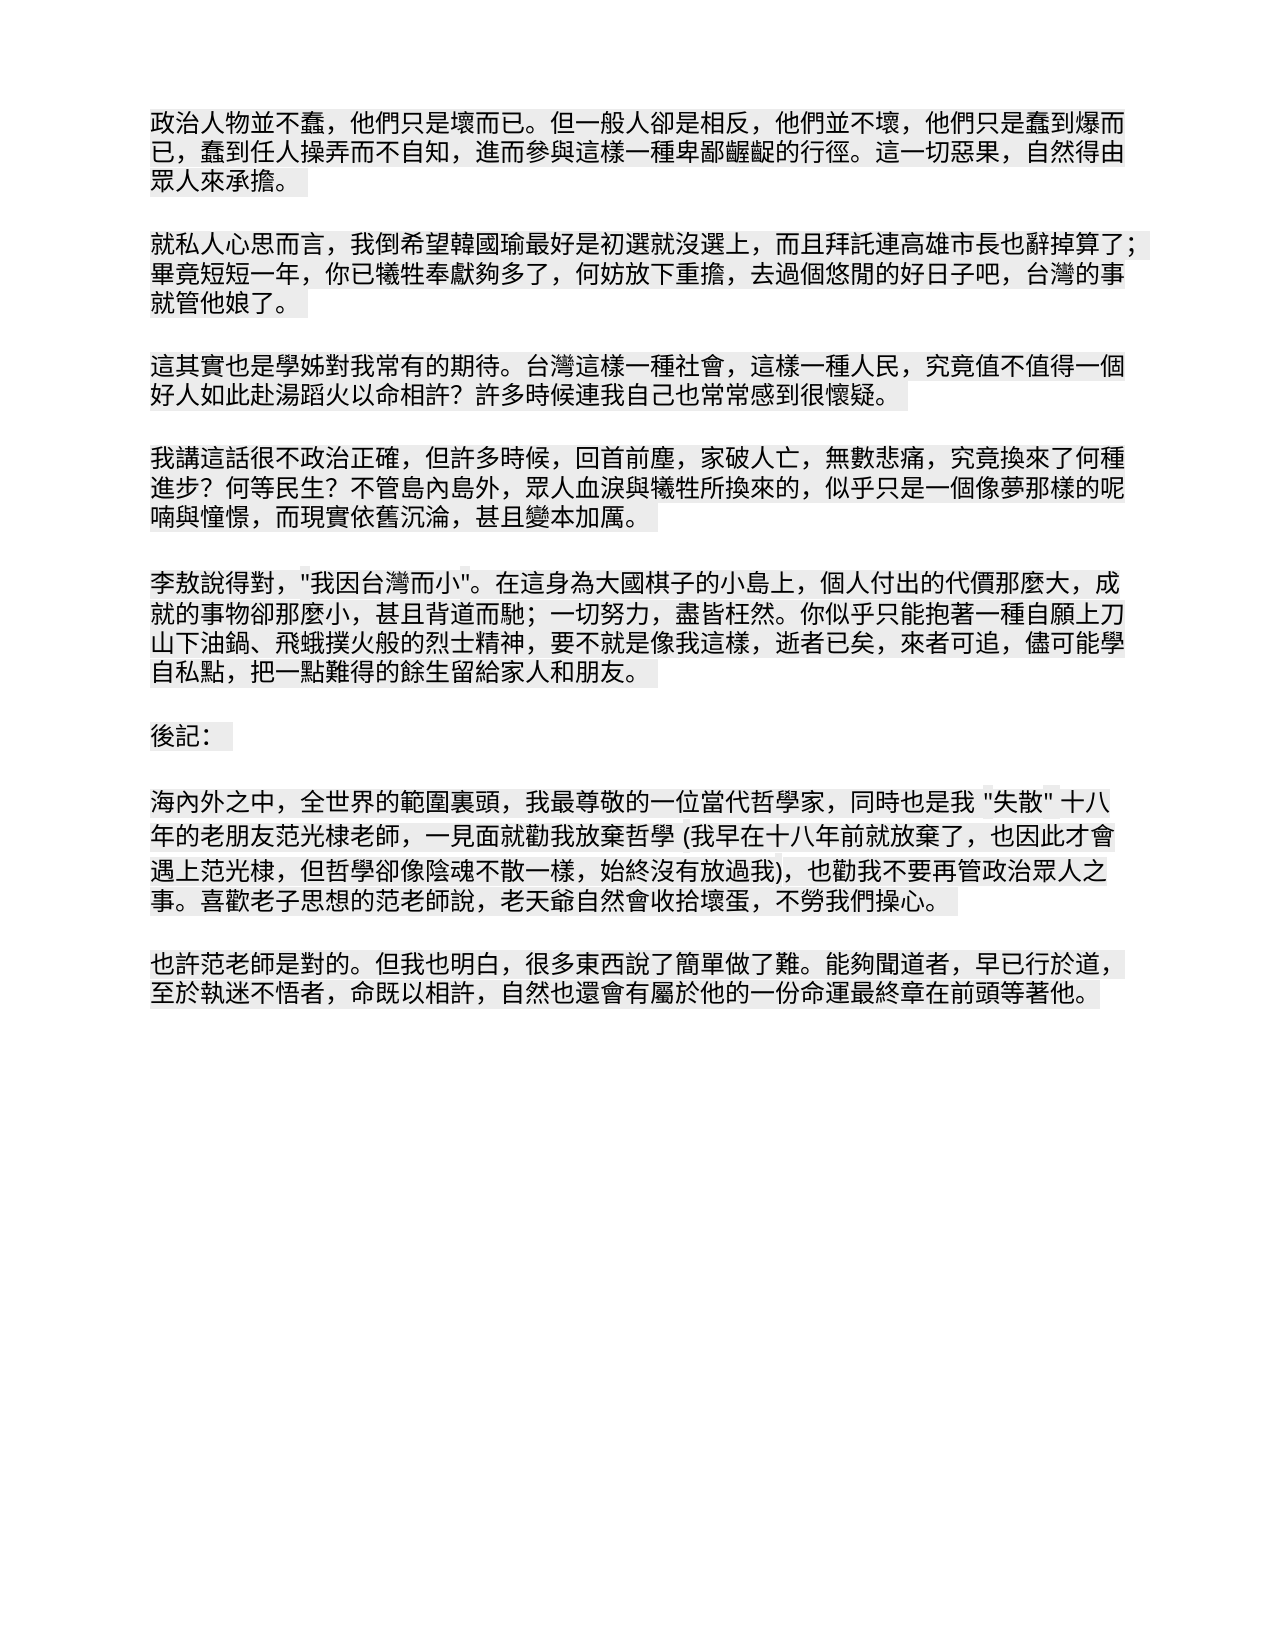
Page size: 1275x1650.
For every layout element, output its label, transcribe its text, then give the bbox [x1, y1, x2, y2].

text 卡韓政變 (100)：非韓投不投？ 陳真 2019. 07. 01. 在過去，人們投票看顏色，或是由各種顏色之中擇一良人，從來不曾針對特定人選決定投或不投。這回選舉很特別，前所未見；非韓不投之聲，甚囂塵上。 我自己是非韓不投，原因無它，因為倘若出現非韓的局面，韓其實就是硬生生被做掉的，我不可能支持任何參與把韓做掉的政黨或人選。 所謂做掉有兩種狀況，一是出奧步，在初選民調上直接動手腳。這點難以驗證，故可忽略，就當做不會有這回事。主要令人反感的是另一種 "做掉" 方式，亦即打從去年韓國瑜聲勢遙遙領先以來，面臨藍綠兩黨的惡意抹黑與技術性打壓；種種卑劣與齷齪，無日無之，罄竹難書，不擇手段，令人心寒。 也許你會說，用盡卑鄙奧步黑韓卡韓者除綠營之外，主要是郭台銘及吳敦義等一票國民黨權貴與名嘴，與朱立倫和王金平或許關係不大。這話也許沒錯，但我認為： 一個人，哪怕是面對陌生路人甲遭受如此不公不義，都應感到憤怒，更何況是面對同黨同志，竟遭受來自黨內外毫無人性無日無之的抹黑時，即便自己沒有直接參與作惡，但卻裝聾作啞，事實上也說明了其為人之私心自用與卑鄙。 一個人，不管他競爭一些什麼，總該有著一種基本義憤，不應裝聾作啞。就比方說你參加一場比賽，眼看其他選手、觀眾及主辦單位用盡無恥手段傷害、阻撓其中某位實力最優秀的選手時，你難道可以幸災樂禍或袖手旁觀，假裝沒看見，甚至偷偷踹他幾腳？ 在我看來，這不是小節，而是大節；這很具體展現了一個人的基本人品。選舉當然不是要選出一個大好人，而是選出一個人品正常且有能力和熱情做事的人；但我不相信一個會在這樣一種大節上便宜行事私心自用的人，能夠無私地為社會大眾做事。 非韓不投並非出於什麼理想主義；現實生活中總有無數的妥協，我們總是含淚做這個含淚做那個，我們並不是不懂現實的道德有限性，問題是，凡事總有個極限，我想，這樣一種瘋狂黑韓完全不擇手段的卑鄙行徑，已經觸及是非善惡最後的底線。如果連這樣也能妥協，世上到底還有多少事是不能妥協的？ 即便朱、王兩人遠遠優於人渣黨的人選，但我還是投不下這一票，因為韓國瑜被抹黑並非僅僅一朝一夕或僅僅只是幾件事而已，而是半年來無日無之泯滅良知的瘋狂抹黑，並且每天瘋狂糟蹋與醜化韓國瑜的支持者 (亦即韓流)。 一個人，面對這樣一種極端惡劣且前所未見的齷齪行為，竟然沒有半點義憤，那他還像個人嗎？還有半點公平正義之心嗎？他媽的天底下有這種非法無恥的齷齪選舉嗎？只要有錢有勢有媒體，然後便可為所欲為，硬是鋪天蓋地泯滅良知不擇手段地如此妖魔化一個罕見的正直良善政治人物及其同樣正直良善的支持者。 我寫東西很不喜歡使用太多形容詞，但有些時候似乎就得這樣寫，看能不能讓人們良心發現。 政治人物並不蠢，他們只是壞而已。但一般人卻是相反，他們並不壞，他們只是蠢到爆而已，蠢到任人操弄而不自知，進而參與這樣一種卑鄙齷齪的行徑。這一切惡果，自然得由眾人來承擔。 就私人心思而言，我倒希望韓國瑜最好是初選就沒選上，而且拜託連高雄市長也辭掉算了；畢竟短短一年，你已犧牲奉獻夠多了，何妨放下重擔，去過個悠閒的好日子吧，台灣的事就管他娘了。 這其實也是學姊對我常有的期待。台灣這樣一種社會，這樣一種人民，究竟值不值得一個好人如此赴湯蹈火以命相許？許多時候連我自己也常常感到很懷疑。 我講這話很不政治正確，但許多時候，回首前塵，家破人亡，無數悲痛，究竟換來了何種進步？何等民生？不管島內島外，眾人血淚與犧牲所換來的，似乎只是一個像夢那樣的呢喃與憧憬，而現實依舊沉淪，甚且變本加厲。 李敖說得對，"我因台灣而小"。在這身為大國棋子的小島上，個人付出的代價那麼大，成就的事物卻那麼小，甚且背道而馳；一切努力，盡皆枉然。你似乎只能抱著一種自願上刀山下油鍋、飛蛾撲火般的烈士精神，要不就是像我這樣，逝者已矣，來者可追，儘可能學自私點，把一點難得的餘生留給家人和朋友。 後記： 海內外之中，全世界的範圍裏頭，我最尊敬的一位當代哲學家，同時也是我 "失散" 十八年的老朋友范光棣老師，一見面就勸我放棄哲學 (我早在十八年前就放棄了，也因此才會遇上范光棣，但哲學卻像陰魂不散一樣，始終沒有放過我)，也勸我不要再管政治眾人之事。喜歡老子思想的范老師說，老天爺自然會收拾壞蛋，不勞我們操心。 也許范老師是對的。但我也明白，很多東西說了簡單做了難。能夠聞道者，早已行於道，至於執迷不悟者，命既以相許，自然也還會有屬於他的一份命運最終章在前頭等著他。 [150, 75, 1125, 1009]
